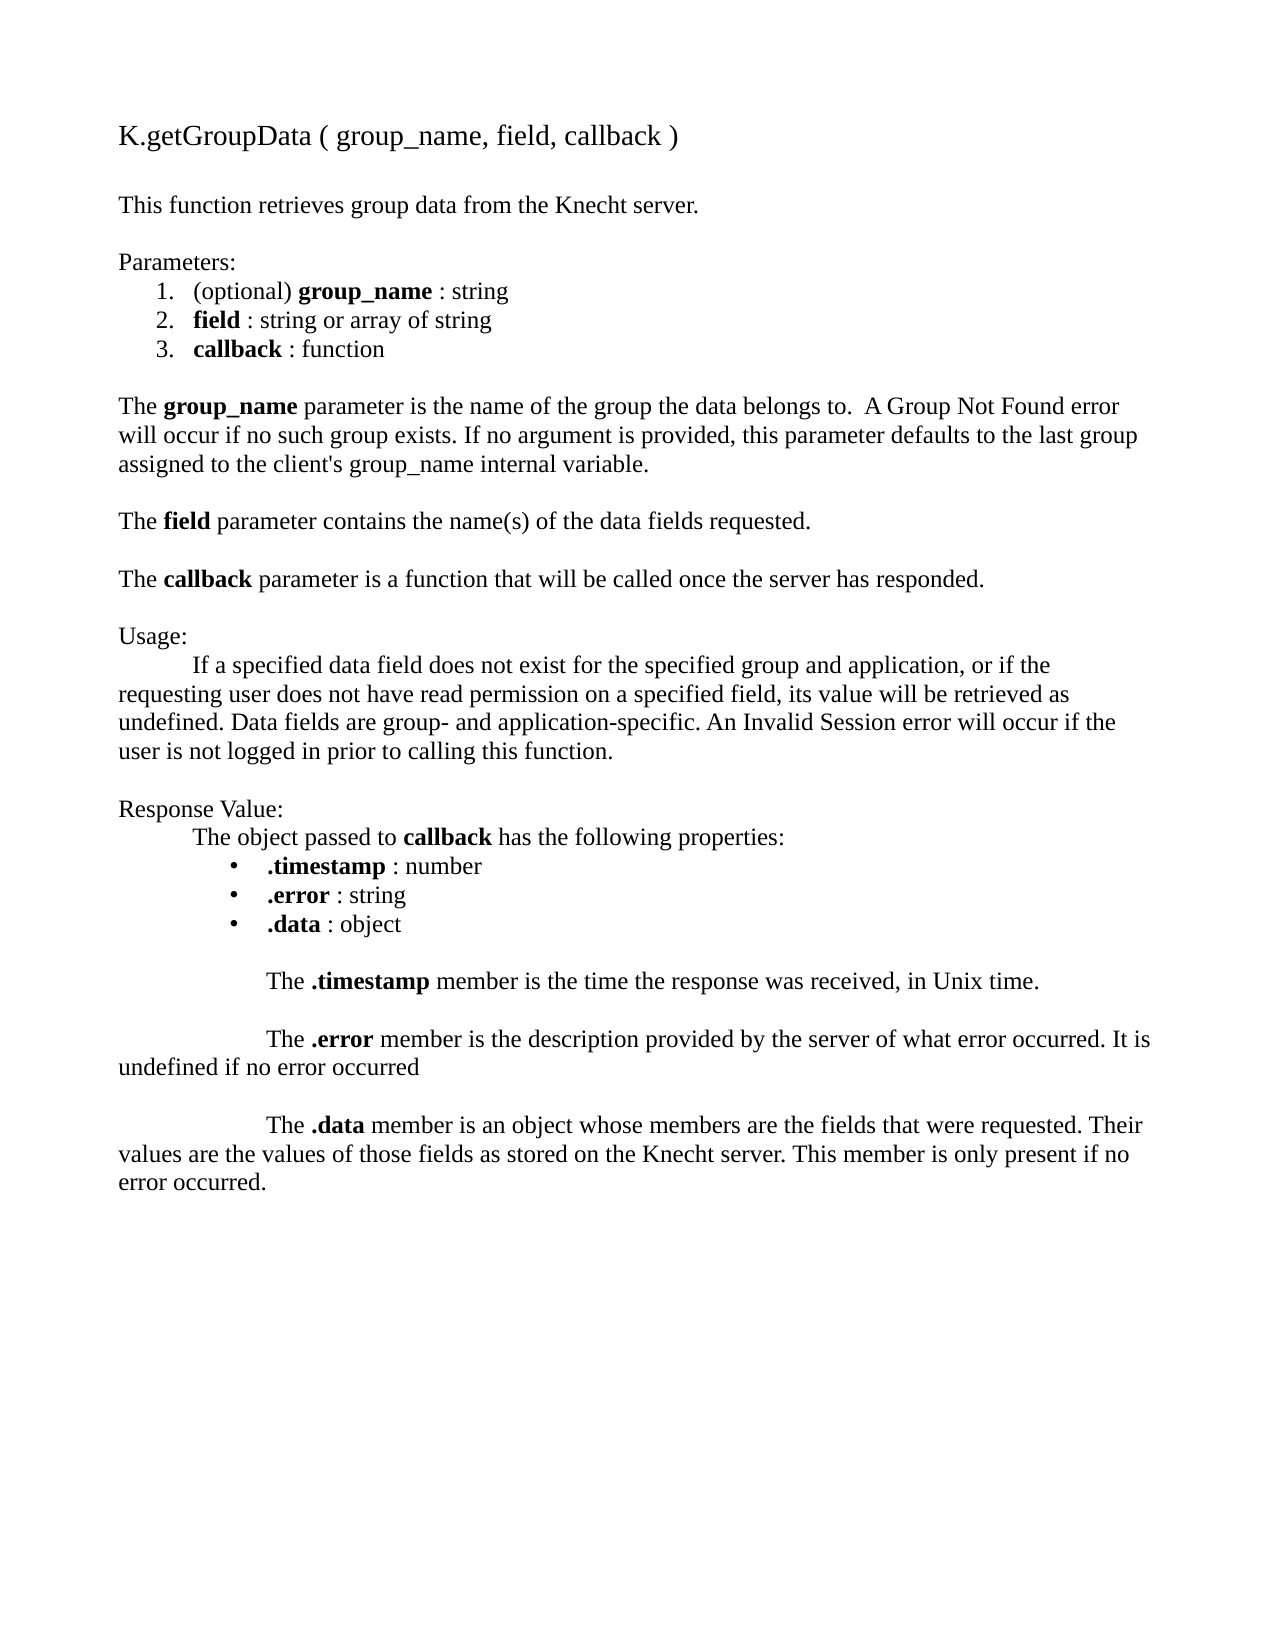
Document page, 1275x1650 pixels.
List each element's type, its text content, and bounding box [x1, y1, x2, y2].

list (optional) group_name : string [156, 276, 1157, 305]
text The field parameter contains the name(s) of the data fields requested. [118, 506, 1157, 535]
text K.getGroupData ( group_name, field, callback ) [118, 118, 1157, 152]
text The object passed to callback has the following properties: [118, 822, 1157, 851]
text This function retrieves group data from the Knecht server. [118, 190, 1157, 219]
text The callback parameter is a function that will be called once the server has responded. [118, 564, 1157, 592]
text The .timestamp member is the time the response was received, in Unix time. [118, 966, 1157, 995]
list .error : string [229, 880, 1157, 909]
list .data : object [229, 909, 1157, 937]
text Parameters: [118, 247, 1157, 276]
list field : string or array of string [156, 305, 1157, 334]
text If a specified data field does not exist for the specified group and application, or if the requesting user does not have read permission on a specified field, its value will be retrieved as undefined. Data fields are group- and application-specific. An Invalid Session error will occur if the user is not logged in prior to calling this function. [118, 650, 1157, 765]
text The .error member is the description provided by the server of what error occurred. It is undefined if no error occurred [118, 1024, 1157, 1081]
list callback : function [156, 334, 1157, 362]
text The group_name parameter is the name of the group the data belongs to. A Group Not Found error will occur if no such group exists. If no argument is provided, this parameter defaults to the last group assigned to the client's group_name internal variable. [118, 391, 1157, 477]
list .timestamp : number [229, 851, 1157, 880]
text The .data member is an object whose members are the fields that were requested. Their values are the values of those fields as stored on the Knecht server. This member is only present if no error occurred. [118, 1110, 1157, 1196]
text Response Value: [118, 794, 1157, 822]
text Usage: [118, 621, 1157, 650]
